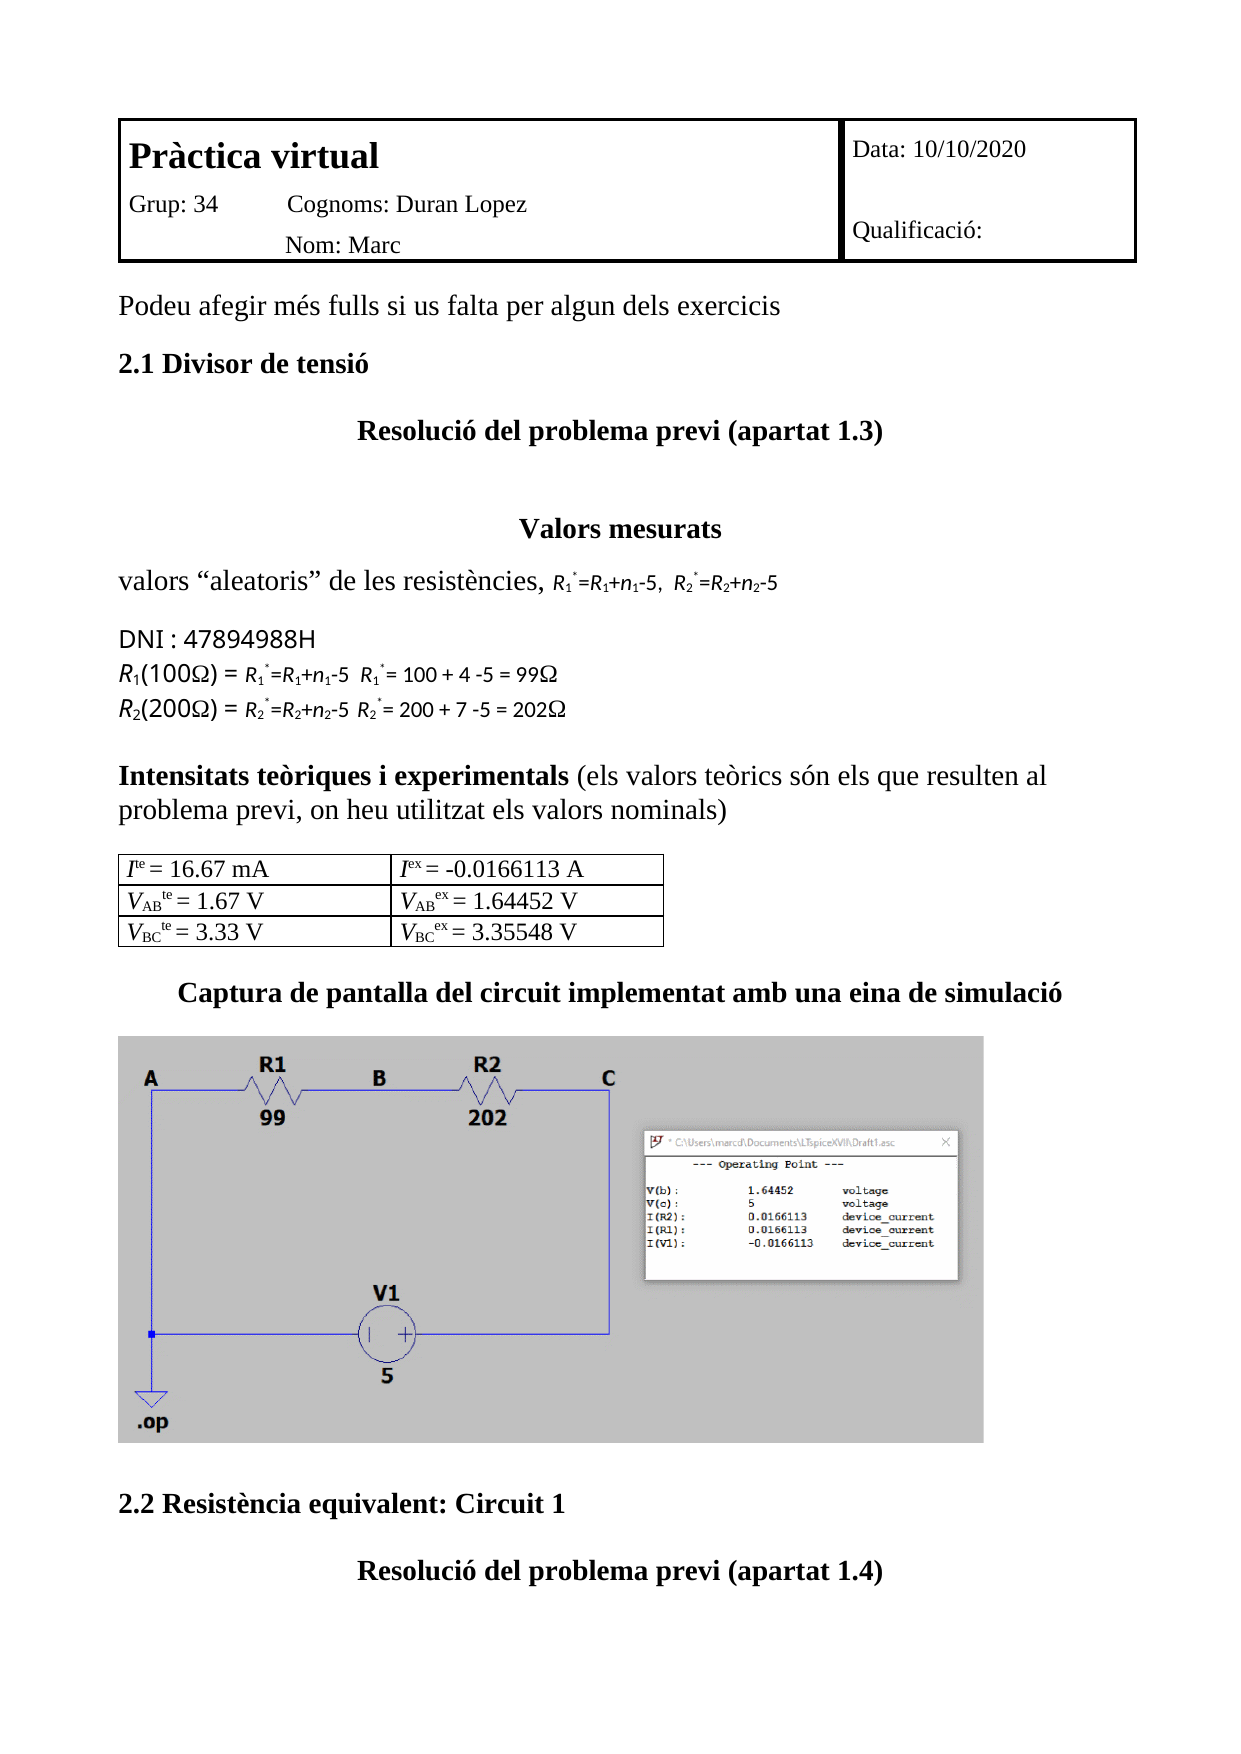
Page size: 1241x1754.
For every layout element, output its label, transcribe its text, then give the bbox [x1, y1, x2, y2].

table_header Ite = 16.67 mA [119, 855, 390, 884]
table_header Pràctica virtual Grup: 34 Cognoms: Duran Lopez Nom: Marc [121, 121, 838, 259]
text Resolució del problema previ (apartat 1.3) [118, 413, 1122, 447]
text Valors mesurats [118, 511, 1122, 545]
text Podeu afegir més fulls si us falta per algun dels exercicis [118, 288, 1122, 321]
text valors “aleatoris” de les resistències, R1*=R1+n1-5, R2*=R2+n2-5 [118, 563, 1122, 597]
table_cell VBCex = 3.35548 V [392, 917, 663, 946]
text Captura de pantalla del circuit implementat amb una eina de simulació [118, 975, 1122, 1008]
text DNI : 47894988H R1(100Ω) = R1*=R1+n1-5 R1*= 100 + 4 -5 = 99Ω R2(200Ω) = R2*=R2+n2-5 R2*= 200 + 7 -5 = 202Ω Intensitats teòriques i experimentals (els valors teòrics són els que resulten al problema previ, on heu utilitzat els valors nominals) [118, 622, 1122, 826]
table_cell VABex = 1.64452 V [392, 886, 663, 915]
table_header Iex = -0.0166113 A [392, 855, 663, 884]
table_header Data: 10/10/2020 Qualificació: [845, 121, 1134, 259]
text 2.1 Divisor de tensió [118, 346, 1122, 413]
text Resolució del problema previ (apartat 1.4) [118, 1553, 1122, 1586]
text 2.2 Resistència equivalent: Circuit 1 [118, 1486, 1122, 1553]
table_cell VBCte = 3.33 V [119, 917, 390, 946]
table_cell VABte = 1.67 V [119, 886, 390, 915]
